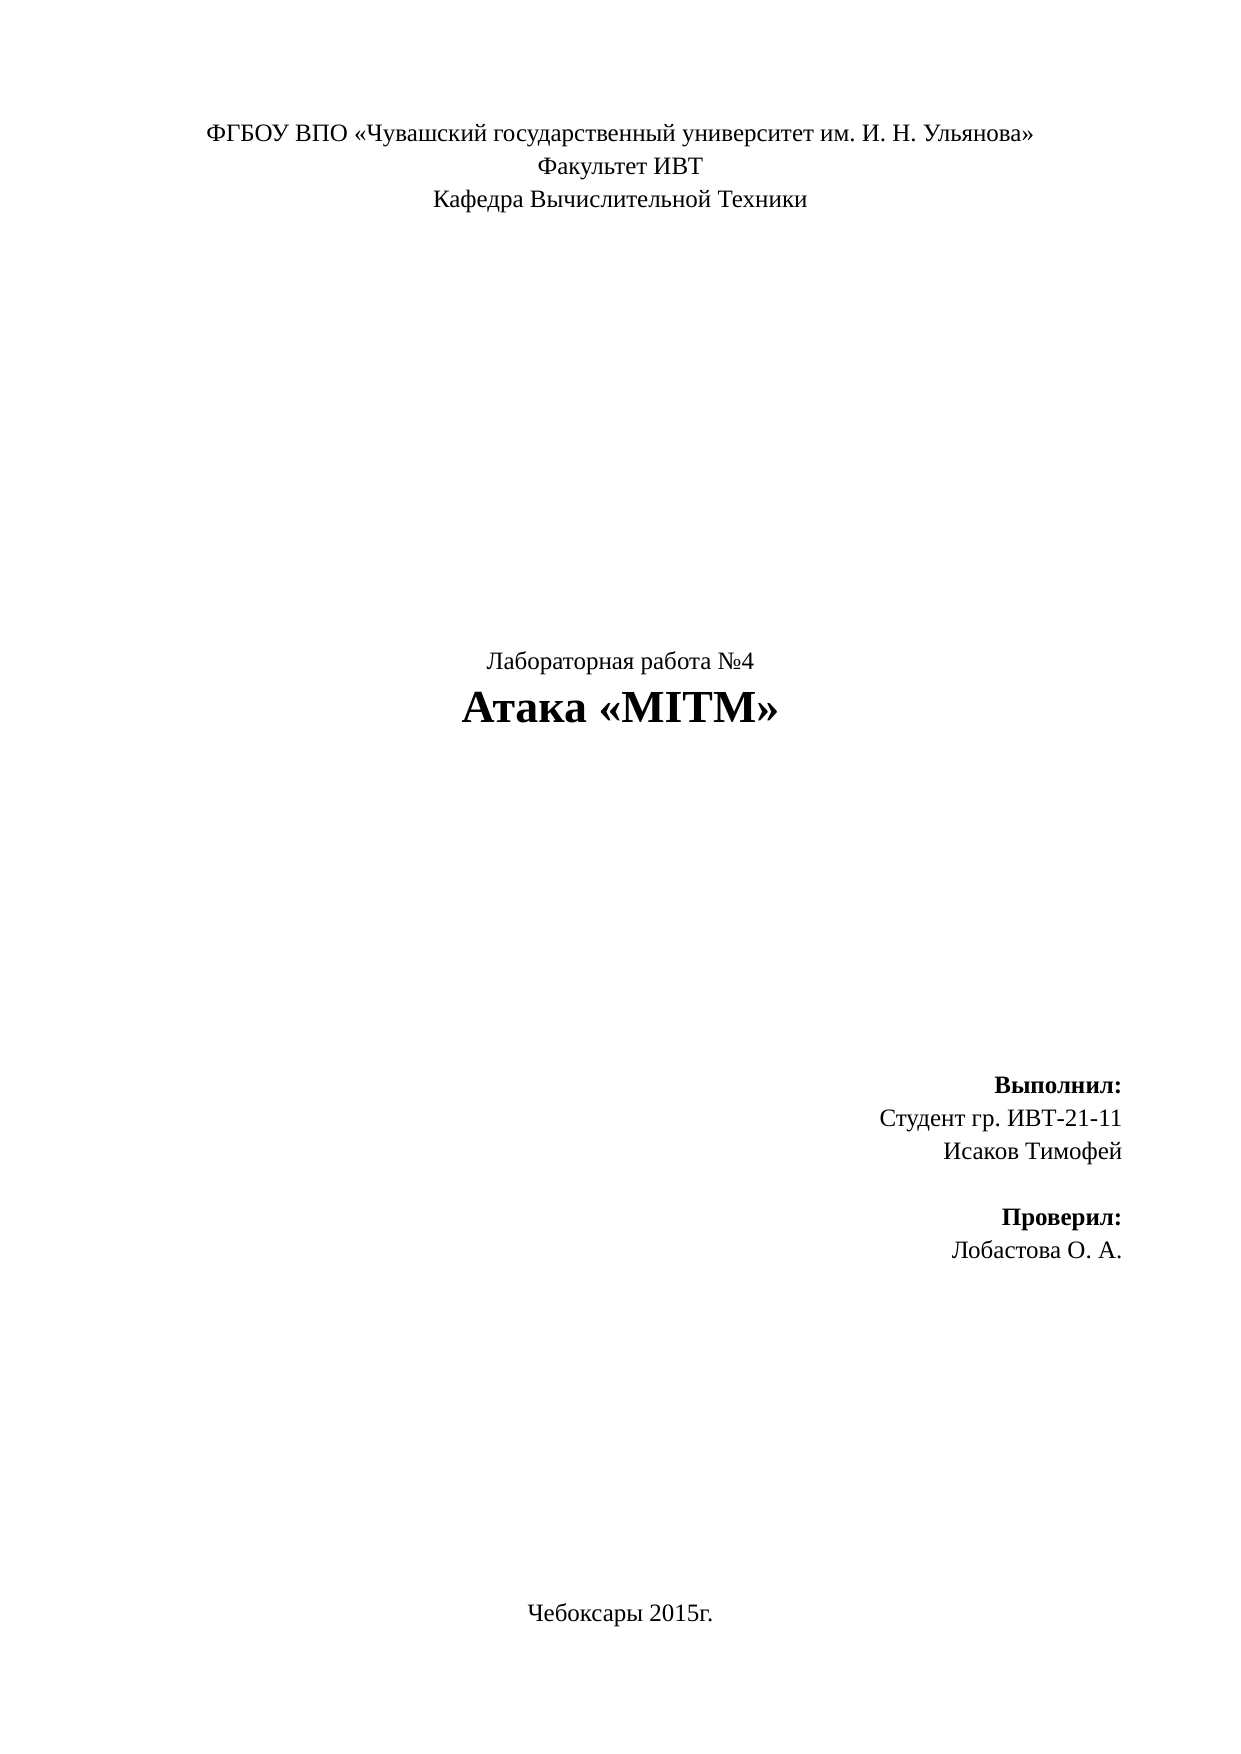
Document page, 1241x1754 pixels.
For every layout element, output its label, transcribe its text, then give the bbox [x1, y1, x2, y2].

text Студент гр. ИВТ-21-11 [118, 1103, 1122, 1132]
text Проверил: [118, 1202, 1122, 1231]
text Лобастова О. А. [118, 1235, 1122, 1264]
text ФГБОУ ВПО «Чувашский государственный университет им. И. Н. Ульянова» [118, 118, 1122, 147]
text Факультет ИВТ [118, 151, 1122, 180]
text Исаков Тимофей [118, 1136, 1122, 1165]
text Кафедра Вычислительной Техники [118, 184, 1122, 213]
text Атака «MITM» [118, 679, 1122, 732]
text Лабораторная работа №4 [118, 646, 1122, 675]
text Чебоксары 2015г. [118, 1598, 1122, 1627]
text Выполнил: [118, 1070, 1122, 1099]
